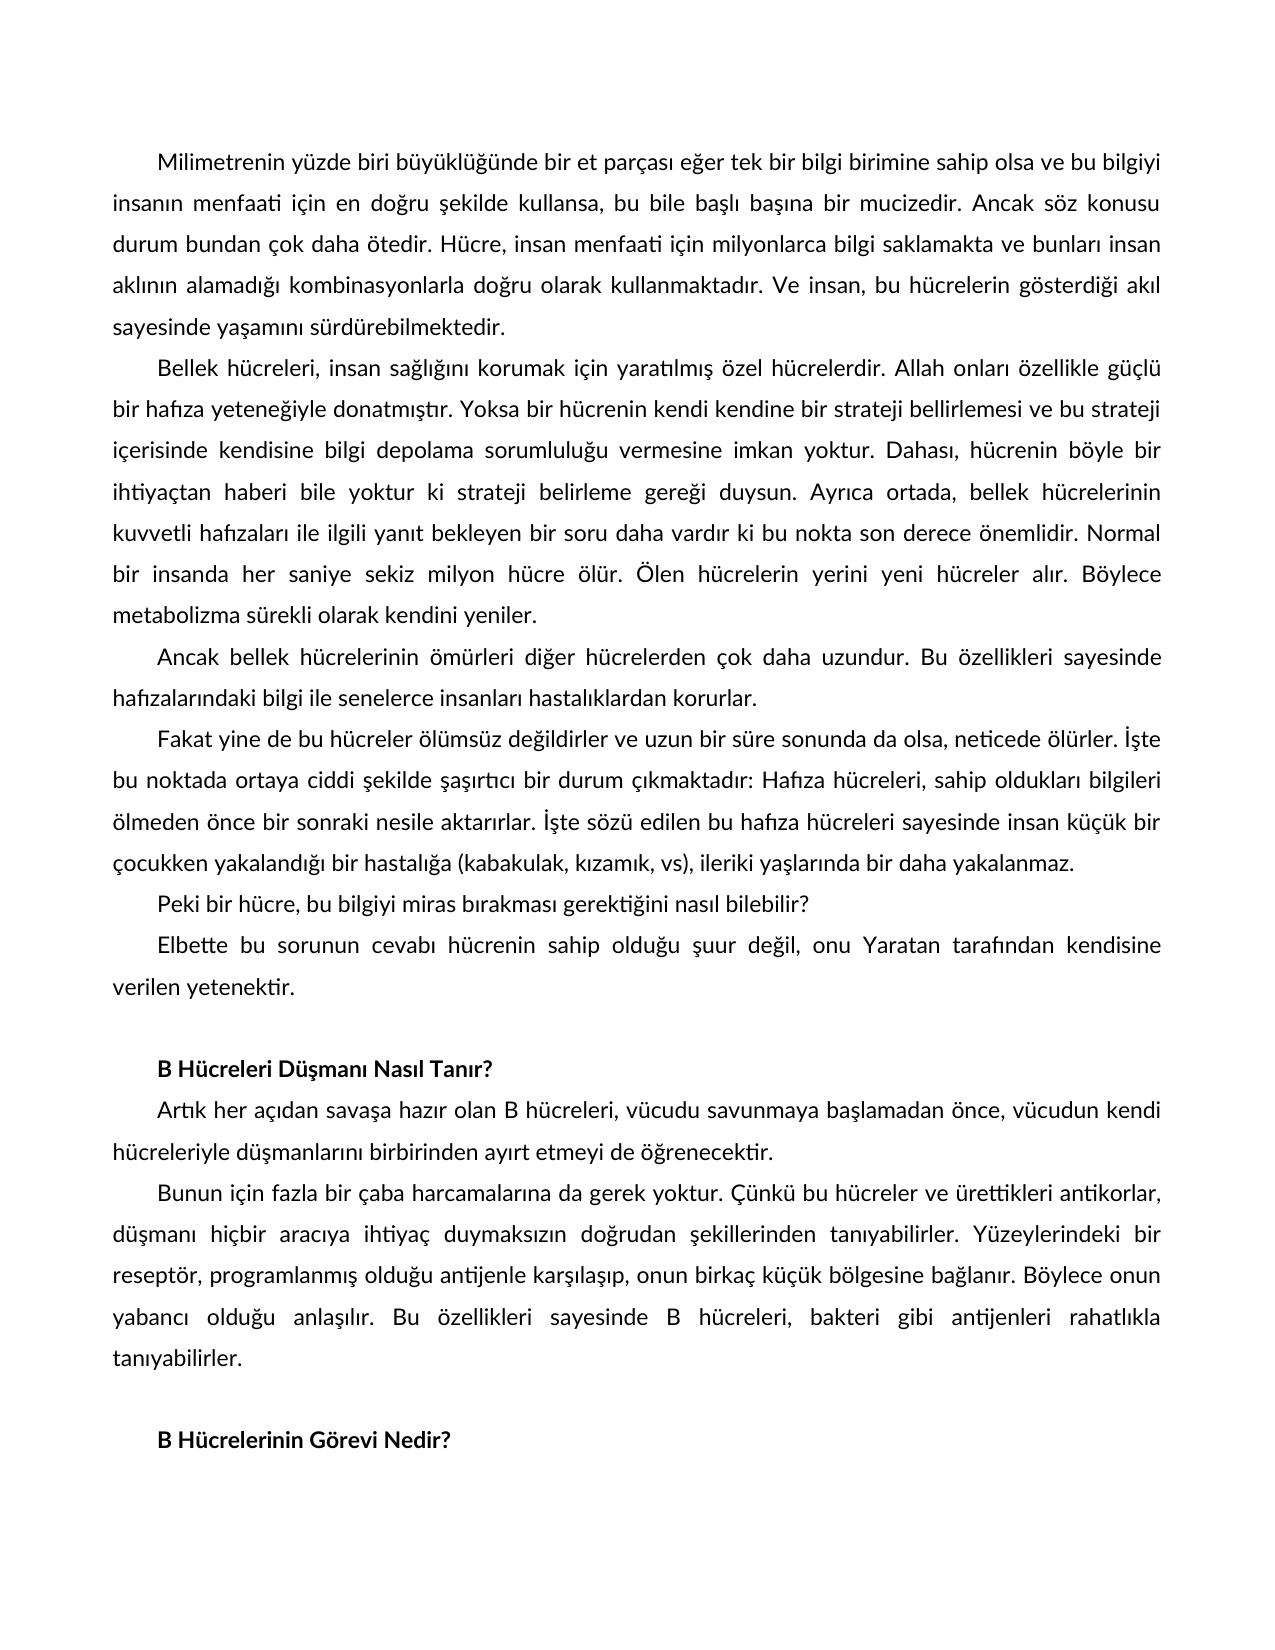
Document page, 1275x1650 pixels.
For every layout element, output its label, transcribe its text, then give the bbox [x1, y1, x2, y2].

text Elbette bu sorunun cevabı hücrenin sahip olduğu şuur değil, onu Yaratan tarafından kendisine verilen yetenektir. [112, 931, 1162, 1000]
text Fakat yine de bu hücreler ölümsüz değildirler ve uzun bir süre sonunda da olsa, neticede ölürler. İşte bu noktada ortaya ciddi şekilde şaşırtıcı bir durum çıkmaktadır: Hafıza hücreleri, sahip oldukları bilgileri ölmeden önce bir sonraki nesile aktarırlar. İşte sözü edilen bu hafıza hücreleri sayesinde insan küçük bir çocukken yakalandığı bir hastalığa (kabakulak, kızamık, vs), ileriki yaşlarında bir daha yakalanmaz. [112, 725, 1162, 876]
text B Hücreleri Düşmanı Nasıl Tanır? [112, 1055, 1162, 1083]
text Ancak bellek hücrelerinin ömürleri diğer hücrelerden çok daha uzundur. Bu özellikleri sayesinde hafızalarındaki bilgi ile senelerce insanları hastalıklardan korurlar. [112, 643, 1162, 711]
text B Hücrelerinin Görevi Nedir? [112, 1426, 1162, 1454]
text Bunun için fazla bir çaba harcamalarına da gerek yoktur. Çünkü bu hücreler ve ürettikleri antikorlar, düşmanı hiçbir aracıya ihtiyaç duymaksızın doğrudan şekillerinden tanıyabilirler. Yüzeylerindeki bir reseptör, programlanmış olduğu antijenle karşılaşıp, onun birkaç küçük bölgesine bağlanır. Böylece onun yabancı olduğu anlaşılır. Bu özellikleri sayesinde B hücreleri, bakteri gibi antijenleri rahatlıkla tanıyabilirler. [112, 1179, 1162, 1371]
text Milimetrenin yüzde biri büyüklüğünde bir et parçası eğer tek bir bilgi birimine sahip olsa ve bu bilgiyi insanın menfaati için en doğru şekilde kullansa, bu bile başlı başına bir mucizedir. Ancak söz konusu durum bundan çok daha ötedir. Hücre, insan menfaati için milyonlarca bilgi saklamakta ve bunları insan aklının alamadığı kombinasyonlarla doğru olarak kullanmaktadır. Ve insan, bu hücrelerin gösterdiği akıl sayesinde yaşamını sürdürebilmektedir. [112, 148, 1162, 340]
text Peki bir hücre, bu bilgiyi miras bırakması gerektiğini nasıl bilebilir? [112, 890, 1162, 918]
text Artık her açıdan savaşa hazır olan B hücreleri, vücudu savunmaya başlamadan önce, vücudun kendi hücreleriyle düşmanlarını birbirinden ayırt etmeyi de öğrenecektir. [112, 1096, 1162, 1165]
text Bellek hücreleri, insan sağlığını korumak için yaratılmış özel hücrelerdir. Allah onları özellikle güçlü bir hafıza yeteneğiyle donatmıştır. Yoksa bir hücrenin kendi kendine bir strateji bellirlemesi ve bu strateji içerisinde kendisine bilgi depolama sorumluluğu vermesine imkan yoktur. Dahası, hücrenin böyle bir ihtiyaçtan haberi bile yoktur ki strateji belirleme gereği duysun. Ayrıca ortada, bellek hücrelerinin kuvvetli hafızaları ile ilgili yanıt bekleyen bir soru daha vardır ki bu nokta son derece önemlidir. Normal bir insanda her saniye sekiz milyon hücre ölür. Ölen hücrelerin yerini yeni hücreler alır. Böylece metabolizma sürekli olarak kendini yeniler. [112, 354, 1162, 629]
